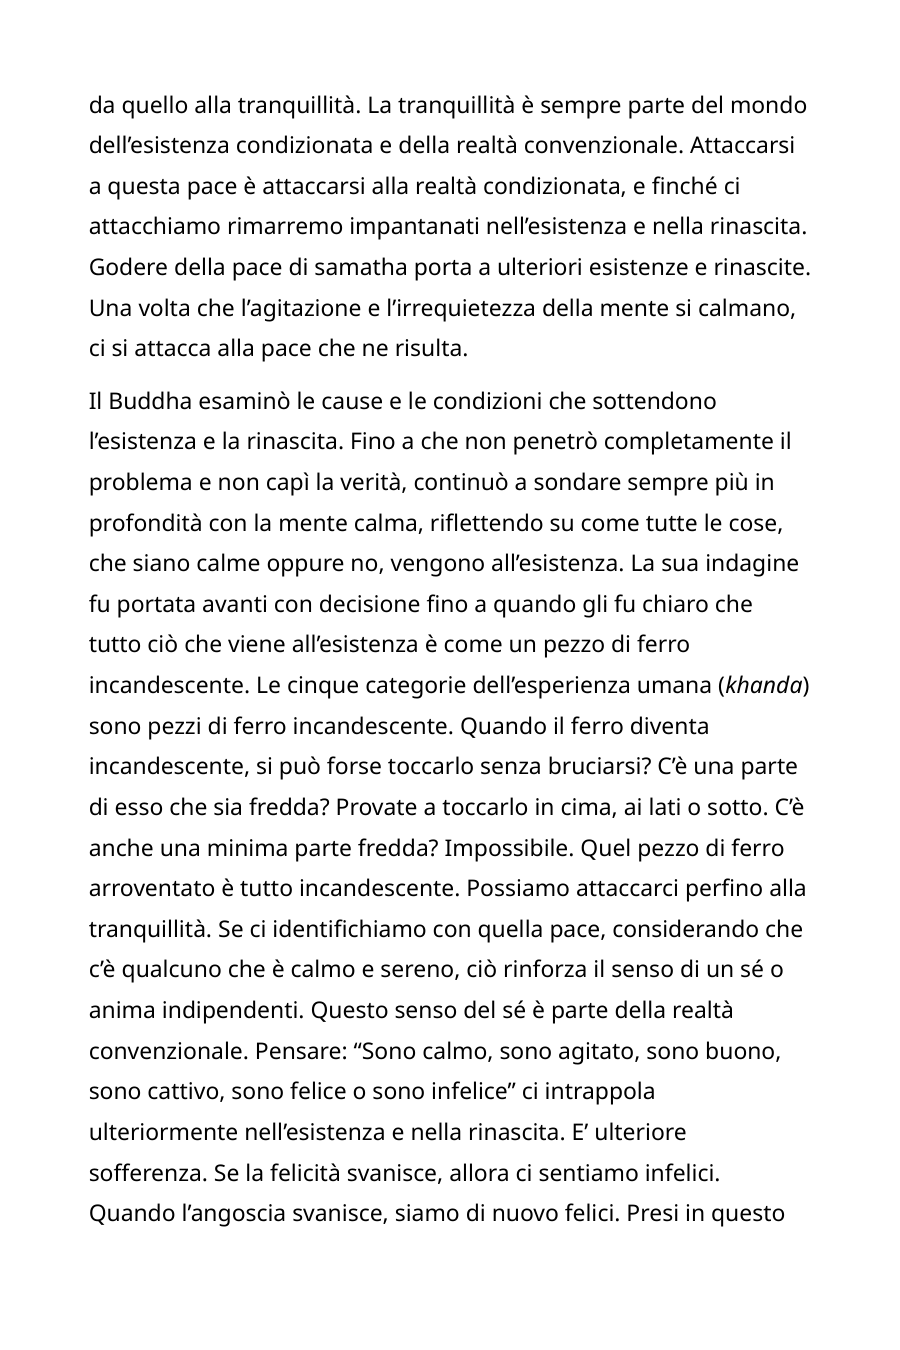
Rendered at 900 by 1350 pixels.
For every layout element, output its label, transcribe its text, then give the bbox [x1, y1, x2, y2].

text da quello alla tranquillità. La tranquillità è sempre parte del mondo dell’esistenza condizionata e della realtà convenzionale. Attaccarsi a questa pace è attaccarsi alla realtà condizionata, e finché ci attacchiamo rimarremo impantanati nell’esistenza e nella rinascita. Godere della pace di samatha porta a ulteriori esistenze e rinascite. Una volta che l’agitazione e l’irrequietezza della mente si calmano, ci si attacca alla pace che ne risulta. [88, 88, 811, 363]
text Il Buddha esaminò le cause e le condizioni che sottendono l’esistenza e la rinascita. Fino a che non penetrò completamente il problema e non capì la verità, continuò a sondare sempre più in profondità con la mente calma, riflettendo su come tutte le cose, che siano calme oppure no, vengono all’esistenza. La sua indagine fu portata avanti con decisione fino a quando gli fu chiaro che tutto ciò che viene all’esistenza è come un pezzo di ferro incandescente. Le cinque categorie dell’esperienza umana (khanda) sono pezzi di ferro incandescente. Quando il ferro diventa incandescente, si può forse toccarlo senza bruciarsi? C’è una parte di esso che sia fredda? Provate a toccarlo in cima, ai lati o sotto. C’è anche una minima parte fredda? Impossibile. Quel pezzo di ferro arroventato è tutto incandescente. Possiamo attaccarci perfino alla tranquillità. Se ci identifichiamo con quella pace, considerando che c’è qualcuno che è calmo e sereno, ciò rinforza il senso di un sé o anima indipendenti. Questo senso del sé è parte della realtà convenzionale. Pensare: “Sono calmo, sono agitato, sono buono, sono cattivo, sono felice o sono infelice” ci intrappola ulteriormente nell’esistenza e nella rinascita. E’ ulteriore sofferenza. Se la felicità svanisce, allora ci sentiamo infelici. Quando l’angoscia svanisce, siamo di nuovo felici. Presi in questo [88, 385, 811, 1228]
